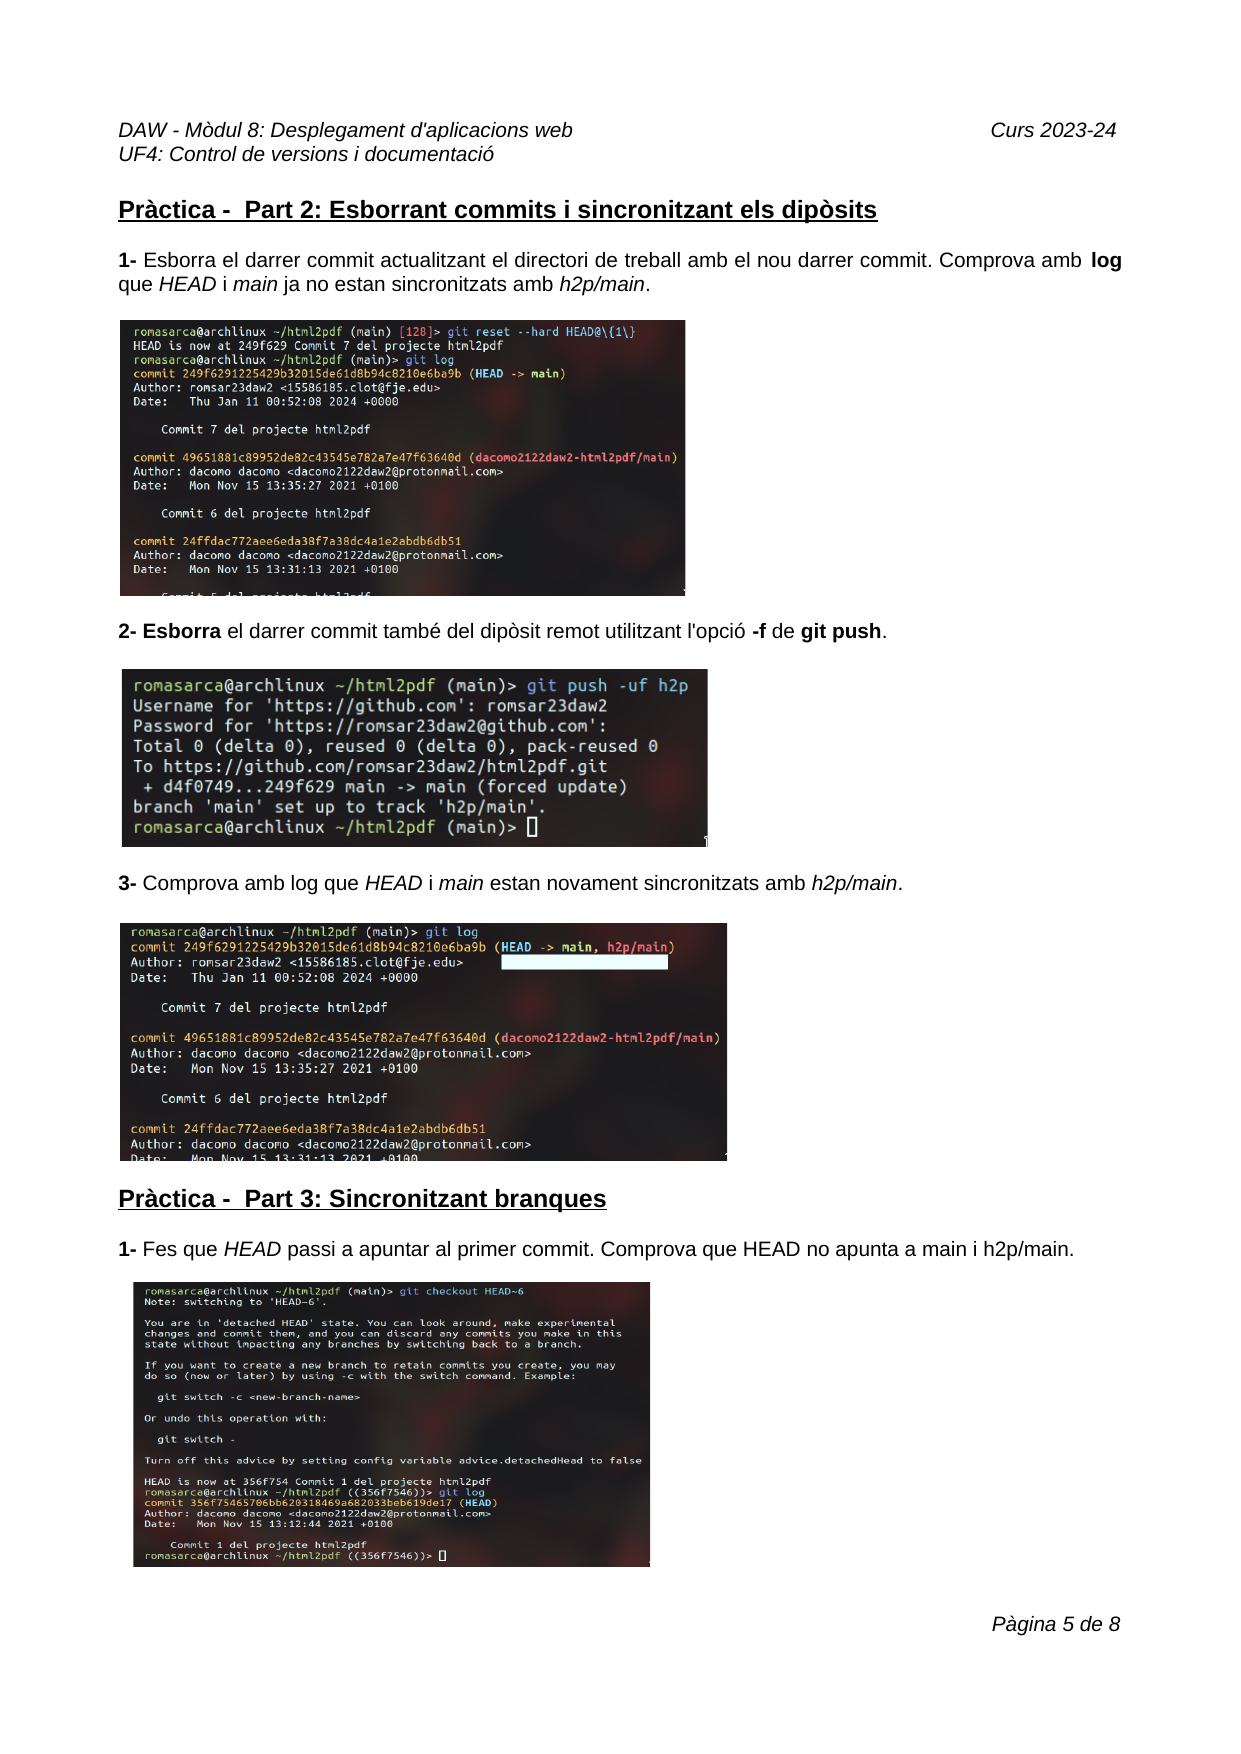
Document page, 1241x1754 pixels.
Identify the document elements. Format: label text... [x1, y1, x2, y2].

text Pràctica - Part 2: Esborrant commits i sincronitzant els dipòsits [118, 196, 1122, 224]
text 2- Esborra el darrer commit també del dipòsit remot utilitzant l'opció -f de git push. [118, 619, 1122, 643]
text Pràctica - Part 3: Sincronitzant branques [118, 1184, 1122, 1213]
picture [133, 1282, 651, 1567]
picture [120, 320, 686, 596]
picture [121, 669, 708, 847]
picture [120, 923, 728, 1161]
text 3- Comprova amb log que HEAD i main estan novament sincronitzats amb h2p/main. [118, 871, 1122, 894]
text 1- Esborra el darrer commit actualitzant el directori de treball amb el nou darrer commit. Comprova amb log que HEAD i main ja no estan sincronitzats amb h2p/main. [118, 248, 1122, 296]
text 1- Fes que HEAD passi a apuntar al primer commit. Comprova que HEAD no apunta a main i h2p/main. [118, 1237, 1122, 1261]
